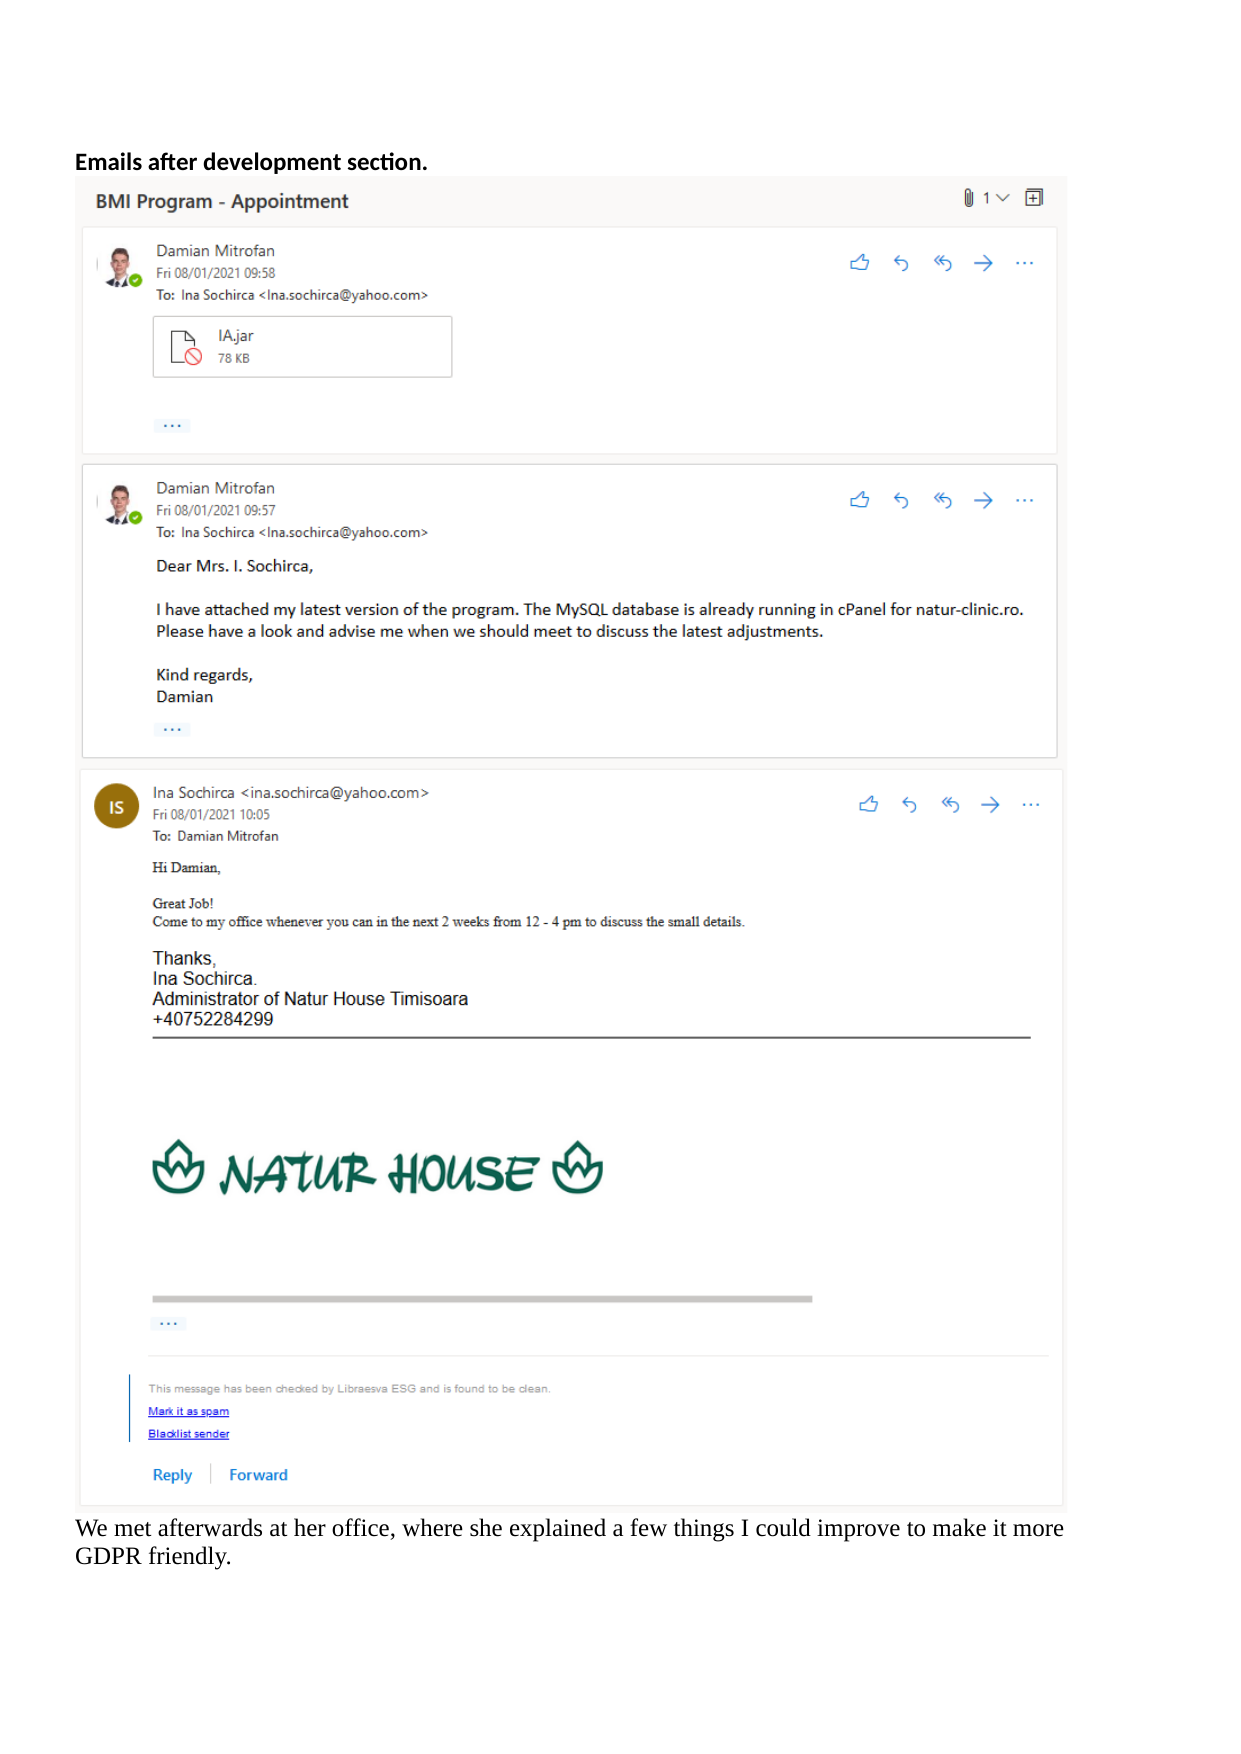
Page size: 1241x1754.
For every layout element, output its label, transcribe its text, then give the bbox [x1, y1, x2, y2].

text We met afterwards at her office, where she explained a few things I could improve to make it more GDPR friendly. [75, 1513, 1067, 1570]
text Emails after development section. [75, 146, 1067, 176]
